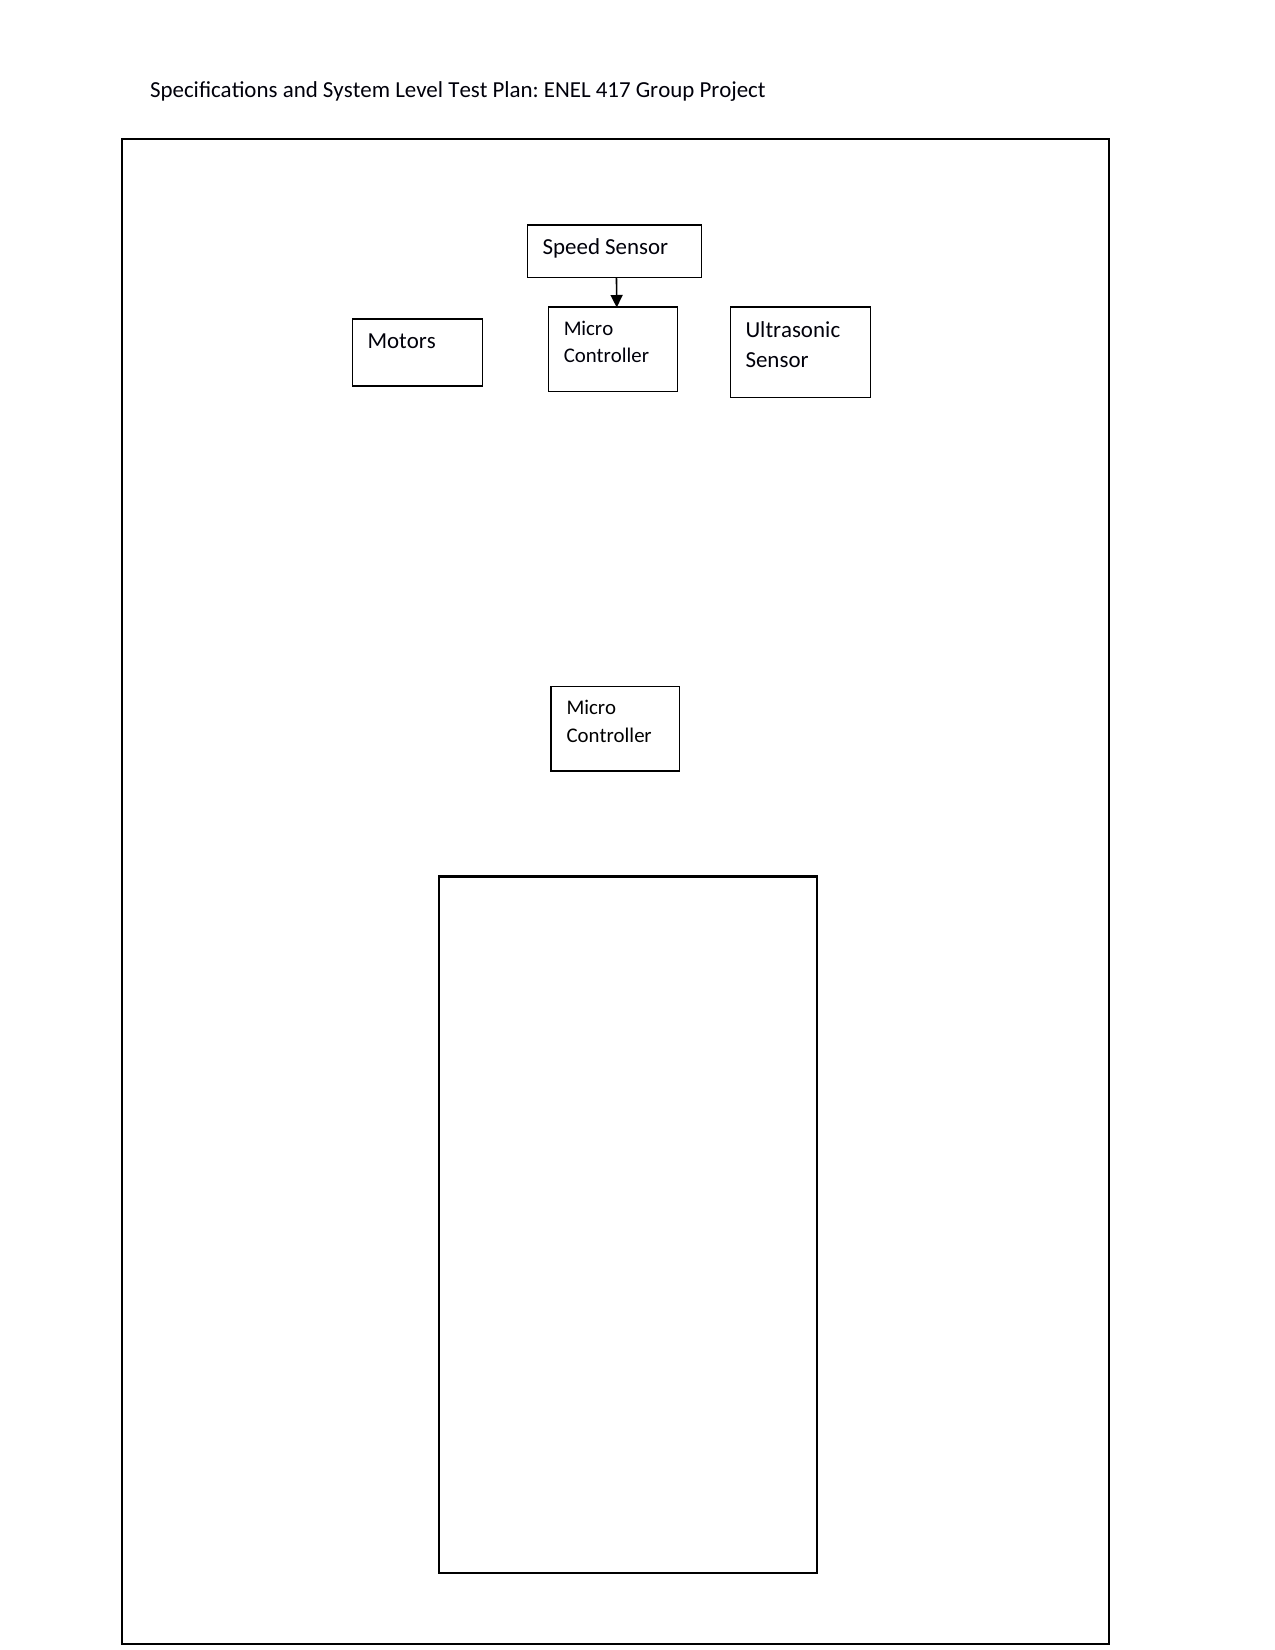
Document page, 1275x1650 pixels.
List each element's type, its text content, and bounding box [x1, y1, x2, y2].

text Micro Controller [563, 315, 662, 368]
text Motors [367, 326, 468, 354]
text Ultrasonic Sensor [745, 315, 856, 373]
text Speed Sensor [542, 232, 686, 261]
